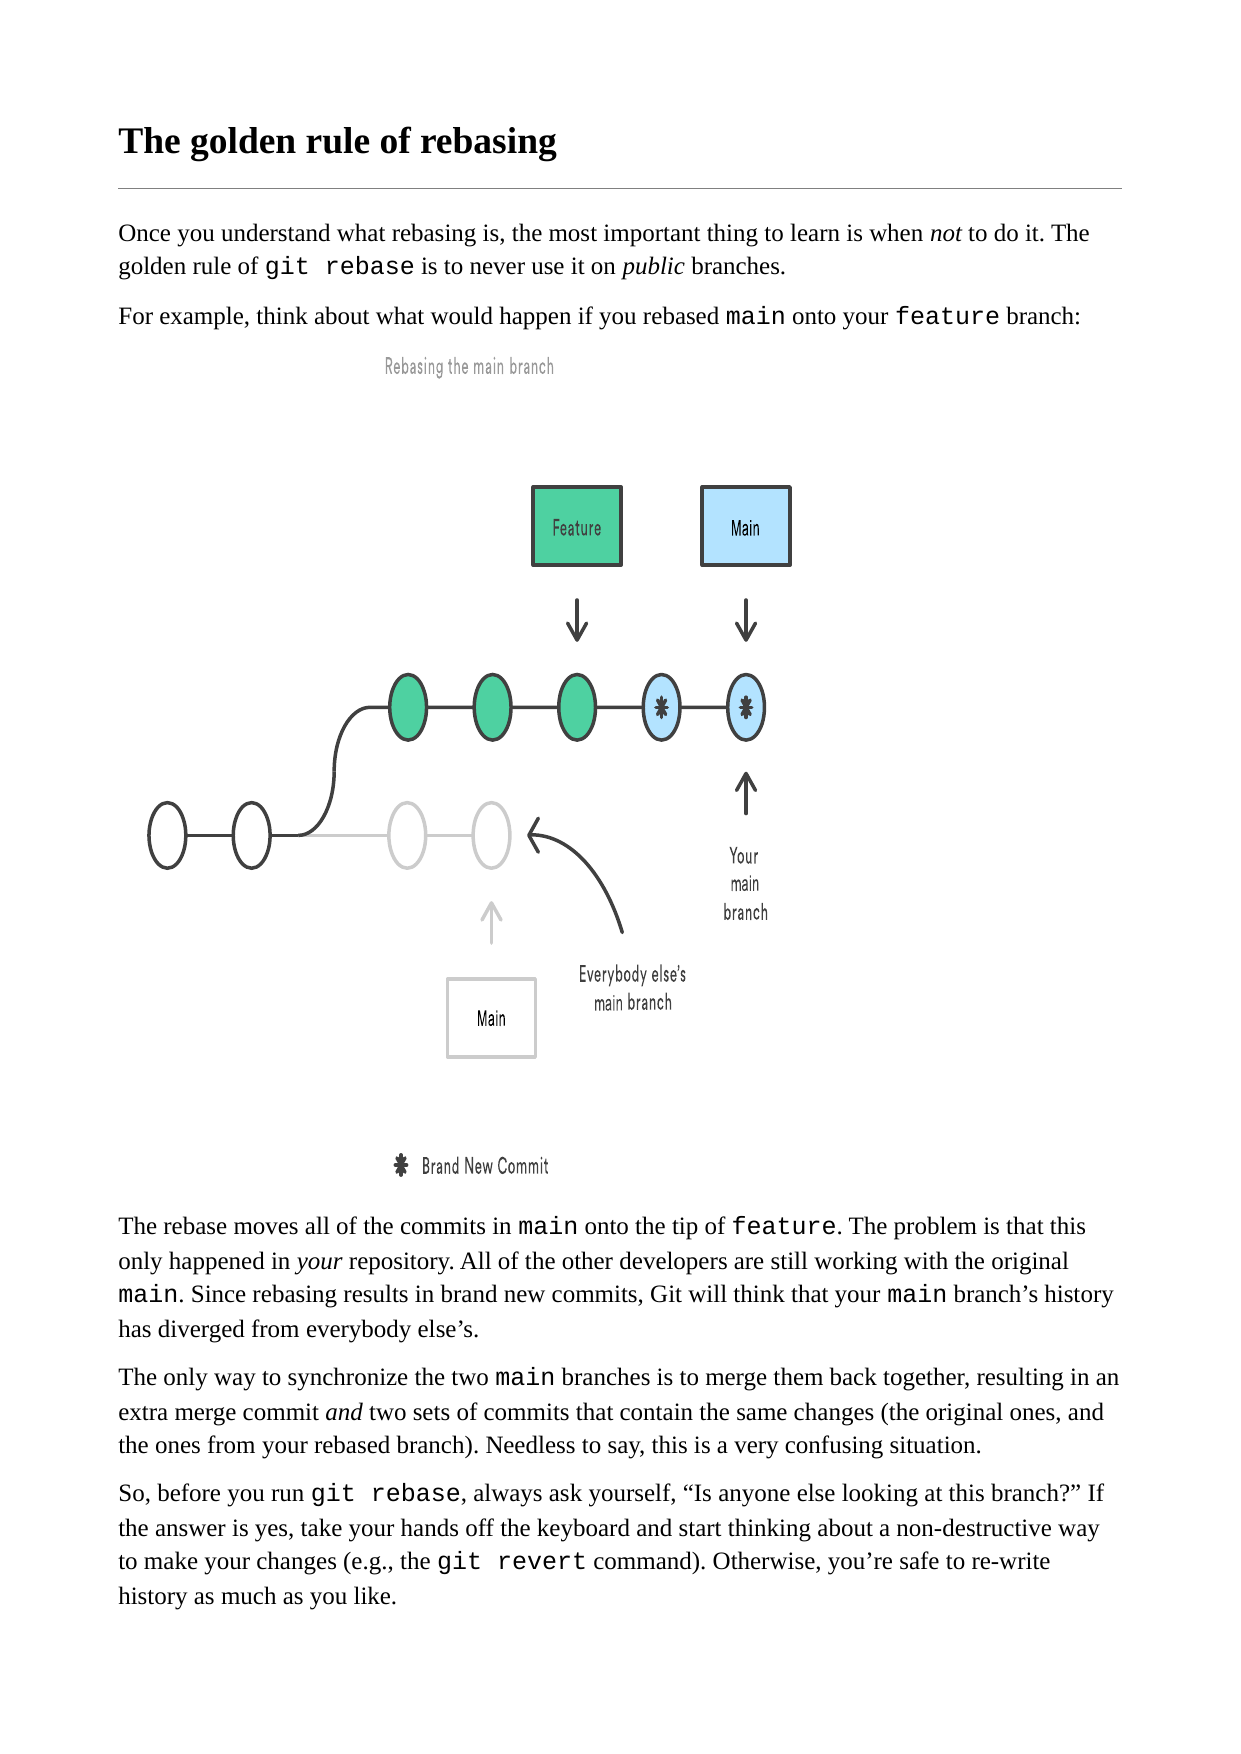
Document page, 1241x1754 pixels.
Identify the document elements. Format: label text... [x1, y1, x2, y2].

text So, before you run git rebase, always ask yourself, “Is anyone else looking at this branch?” If the answer is yes, take your hands off the keyboard and start thinking about a non-destructive way to make your changes (e.g., the git revert command). Otherwise, you’re safe to re-write history as much as you like. [118, 1478, 1122, 1610]
text Once you understand what rebasing is, the most important thing to learn is when not to do it. The golden rule of git rebase is to never use it on public branches. [118, 218, 1122, 282]
text For example, think about what would happen if you rebased main onto your feature branch: [118, 301, 1122, 332]
text The only way to synchronize the two main branches is to merge them back together, resulting in an extra merge commit and two sets of commits that contain the same changes (the original ones, and the ones from your rebased branch). Needless to say, this is a very confusing situation. [118, 1362, 1122, 1459]
text The rebase moves all of the commits in main onto the tip of feature. The problem is that this only happened in your repository. All of the other developers are still working with the original main. Since rebasing results in brand new commits, Git will think that your main branch’s history has diverged from everybody else’s. [118, 1211, 1122, 1343]
subtitle The golden rule of rebasing [118, 118, 1122, 161]
